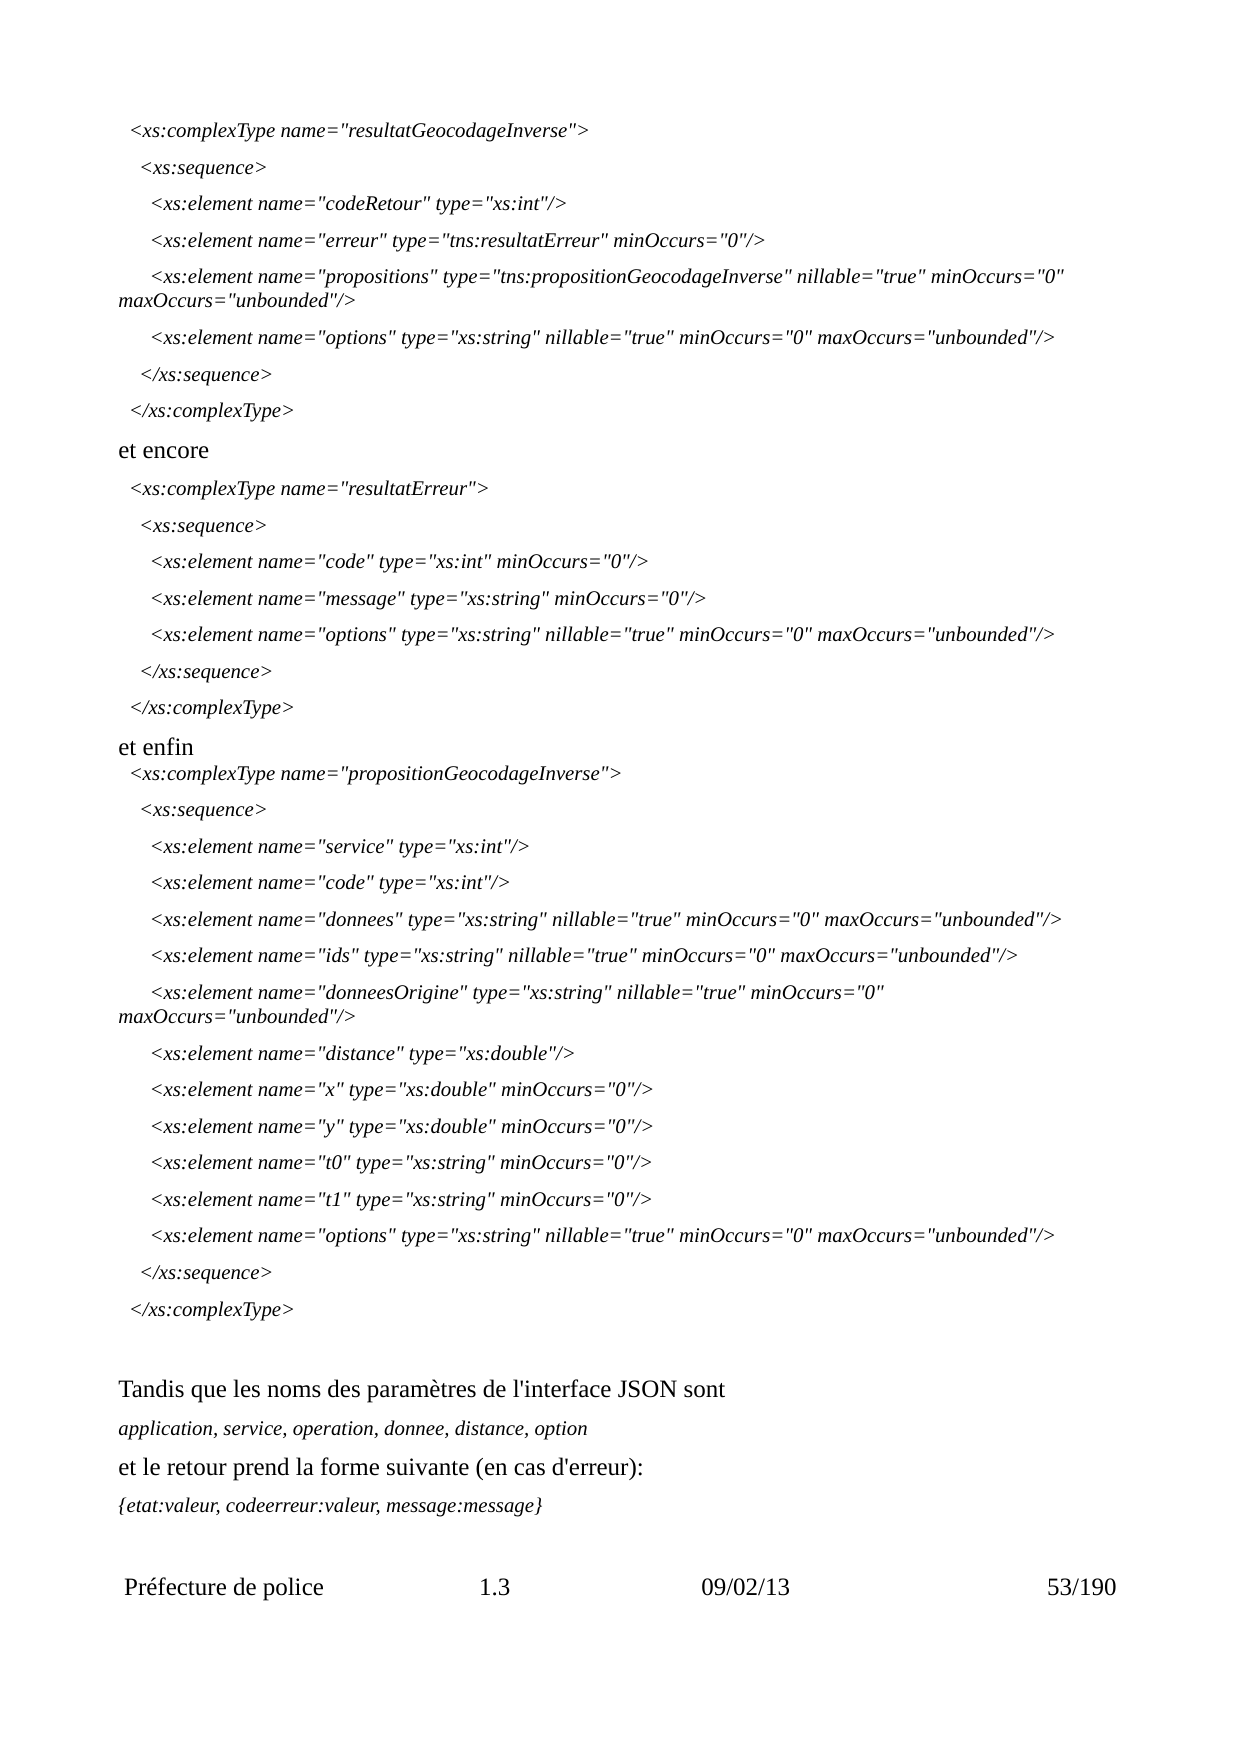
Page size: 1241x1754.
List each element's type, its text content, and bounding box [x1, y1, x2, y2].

text <xs:element name="ids" type="xs:string" nillable="true" minOccurs="0" maxOccurs="unbounded"/> [118, 943, 1122, 967]
text <xs:complexType name="resultatErreur"> [118, 476, 1122, 500]
text <xs:complexType name="resultatGeocodageInverse"> [118, 118, 1122, 142]
text <xs:sequence> [118, 512, 1122, 537]
text <xs:element name="erreur" type="tns:resultatErreur" minOccurs="0"/> [118, 228, 1122, 252]
text <xs:element name="options" type="xs:string" nillable="true" minOccurs="0" maxOccurs="unbounded"/> [118, 325, 1122, 349]
text </xs:complexType> [118, 398, 1122, 422]
text Tandis que les noms des paramètres de l'interface JSON sont [118, 1374, 1122, 1403]
text <xs:element name="donnees" type="xs:string" nillable="true" minOccurs="0" maxOccurs="unbounded"/> [118, 907, 1122, 931]
text <xs:element name="donneesOrigine" type="xs:string" nillable="true" minOccurs="0" maxOccurs="unbounded"/> [118, 980, 1122, 1028]
text et enfin [118, 732, 1122, 761]
text <xs:element name="options" type="xs:string" nillable="true" minOccurs="0" maxOccurs="unbounded"/> [118, 1223, 1122, 1247]
text <xs:element name="code" type="xs:int" minOccurs="0"/> [118, 549, 1122, 573]
text </xs:sequence> [118, 659, 1122, 683]
text et encore [118, 435, 1122, 463]
text </xs:complexType> [118, 695, 1122, 719]
text et le retour prend la forme suivante (en cas d'erreur): [118, 1452, 1122, 1481]
text <xs:element name="options" type="xs:string" nillable="true" minOccurs="0" maxOccurs="unbounded"/> [118, 622, 1122, 646]
text <xs:sequence> [118, 797, 1122, 821]
text <xs:element name="t1" type="xs:string" minOccurs="0"/> [118, 1187, 1122, 1211]
text </xs:complexType> [118, 1297, 1122, 1321]
text <xs:element name="code" type="xs:int"/> [118, 870, 1122, 894]
text <xs:complexType name="propositionGeocodageInverse"> [118, 761, 1122, 785]
text <xs:element name="propositions" type="tns:propositionGeocodageInverse" nillable="true" minOccurs="0" maxOccurs="unbounded"/> [118, 264, 1122, 312]
text <xs:sequence> [118, 155, 1122, 179]
text <xs:element name="message" type="xs:string" minOccurs="0"/> [118, 586, 1122, 610]
text <xs:element name="codeRetour" type="xs:int"/> [118, 191, 1122, 215]
text <xs:element name="service" type="xs:int"/> [118, 834, 1122, 858]
text </xs:sequence> [118, 362, 1122, 386]
text <xs:element name="x" type="xs:double" minOccurs="0"/> [118, 1077, 1122, 1101]
text <xs:element name="distance" type="xs:double"/> [118, 1041, 1122, 1065]
text {etat:valeur, codeerreur:valeur, message:message} [118, 1493, 1122, 1517]
text <xs:element name="y" type="xs:double" minOccurs="0"/> [118, 1114, 1122, 1138]
text application, service, operation, donnee, distance, option [118, 1416, 1122, 1440]
text <xs:element name="t0" type="xs:string" minOccurs="0"/> [118, 1150, 1122, 1174]
text </xs:sequence> [118, 1260, 1122, 1284]
